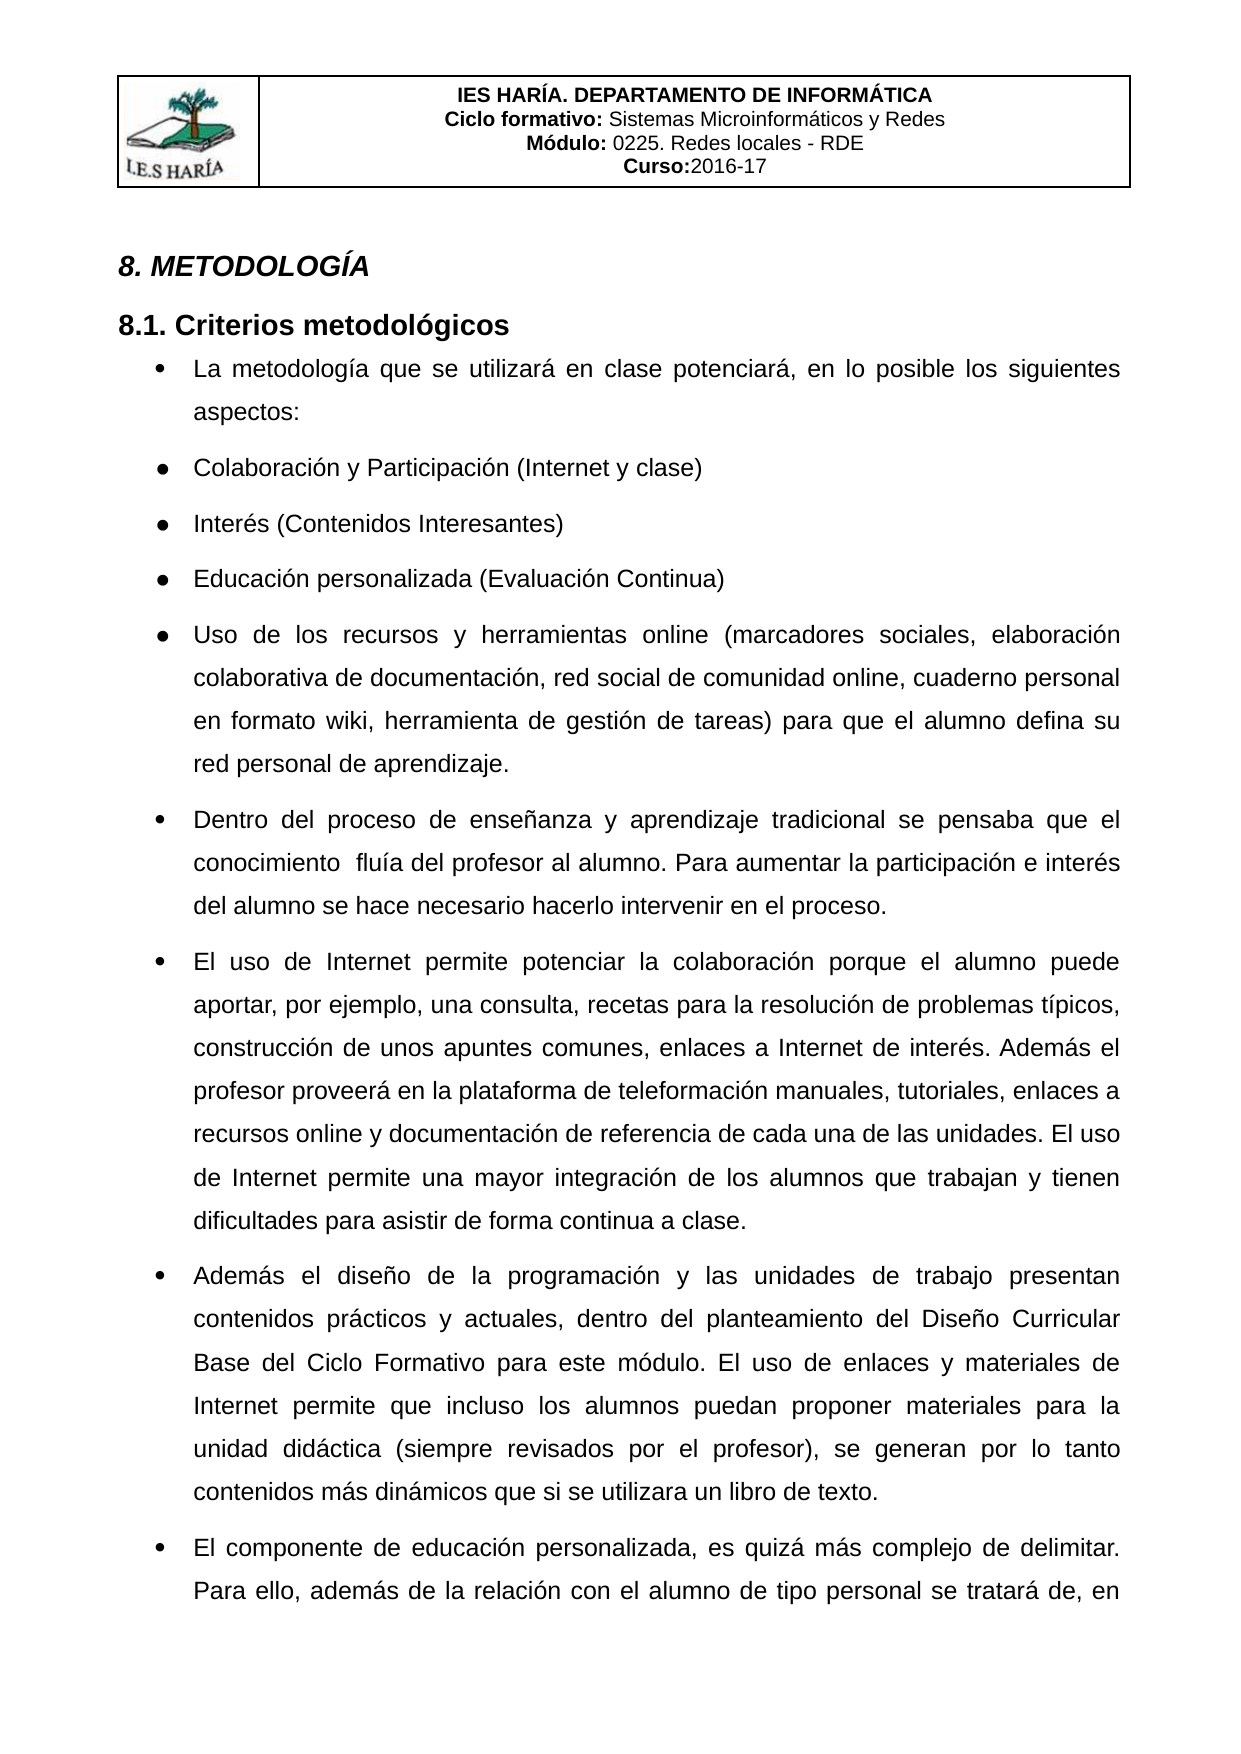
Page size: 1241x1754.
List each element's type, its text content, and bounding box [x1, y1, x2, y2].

list Interés (Contenidos Interesantes) [156, 508, 1122, 537]
list Uso de los recursos y herramientas online (marcadores sociales, elaboración colaborativa de documentación, red social de comunidad online, cuaderno personal en formato wiki, herramienta de gestión de tareas) para que el alumno defina su red personal de aprendizaje. [156, 620, 1122, 778]
list El uso de Internet permite potenciar la colaboración porque el alumno puede aportar, por ejemplo, una consulta, recetas para la resolución de problemas típicos, construcción de unos apuntes comunes, enlaces a Internet de interés. Además el profesor proveerá en la plataforma de teleformación manuales, tutoriales, enlaces a recursos online y documentación de referencia de cada una de las unidades. El uso de Internet permite una mayor integración de los alumnos que trabajan y tienen dificultades para asistir de forma continua a clase. [156, 947, 1122, 1234]
subtitle 8.1. Criterios metodológicos [118, 308, 1122, 342]
list Colaboración y Participación (Internet y clase) [156, 453, 1122, 482]
picture [123, 82, 241, 180]
list Dentro del proceso de enseñanza y aprendizaje tradicional se pensaba que el conocimiento fluía del profesor al alumno. Para aumentar la participación e interés del alumno se hace necesario hacerlo intervenir en el proceso. [156, 805, 1122, 920]
list El componente de educación personalizada, es quizá más complejo de delimitar. Para ello, además de la relación con el alumno de tipo personal se tratará de, en [156, 1533, 1122, 1604]
list Educación personalizada (Evaluación Continua) [156, 564, 1122, 593]
subtitle 8. METODOLOGÍA [118, 249, 1122, 283]
list La metodología que se utilizará en clase potenciará, en lo posible los siguientes aspectos: [156, 354, 1122, 426]
list Además el diseño de la programación y las unidades de trabajo presentan contenidos prácticos y actuales, dentro del planteamiento del Diseño Curricular Base del Ciclo Formativo para este módulo. El uso de enlaces y materiales de Internet permite que incluso los alumnos puedan proponer materiales para la unidad didáctica (siempre revisados por el profesor), se generan por lo tanto contenidos más dinámicos que si se utilizara un libro de texto. [156, 1261, 1122, 1506]
